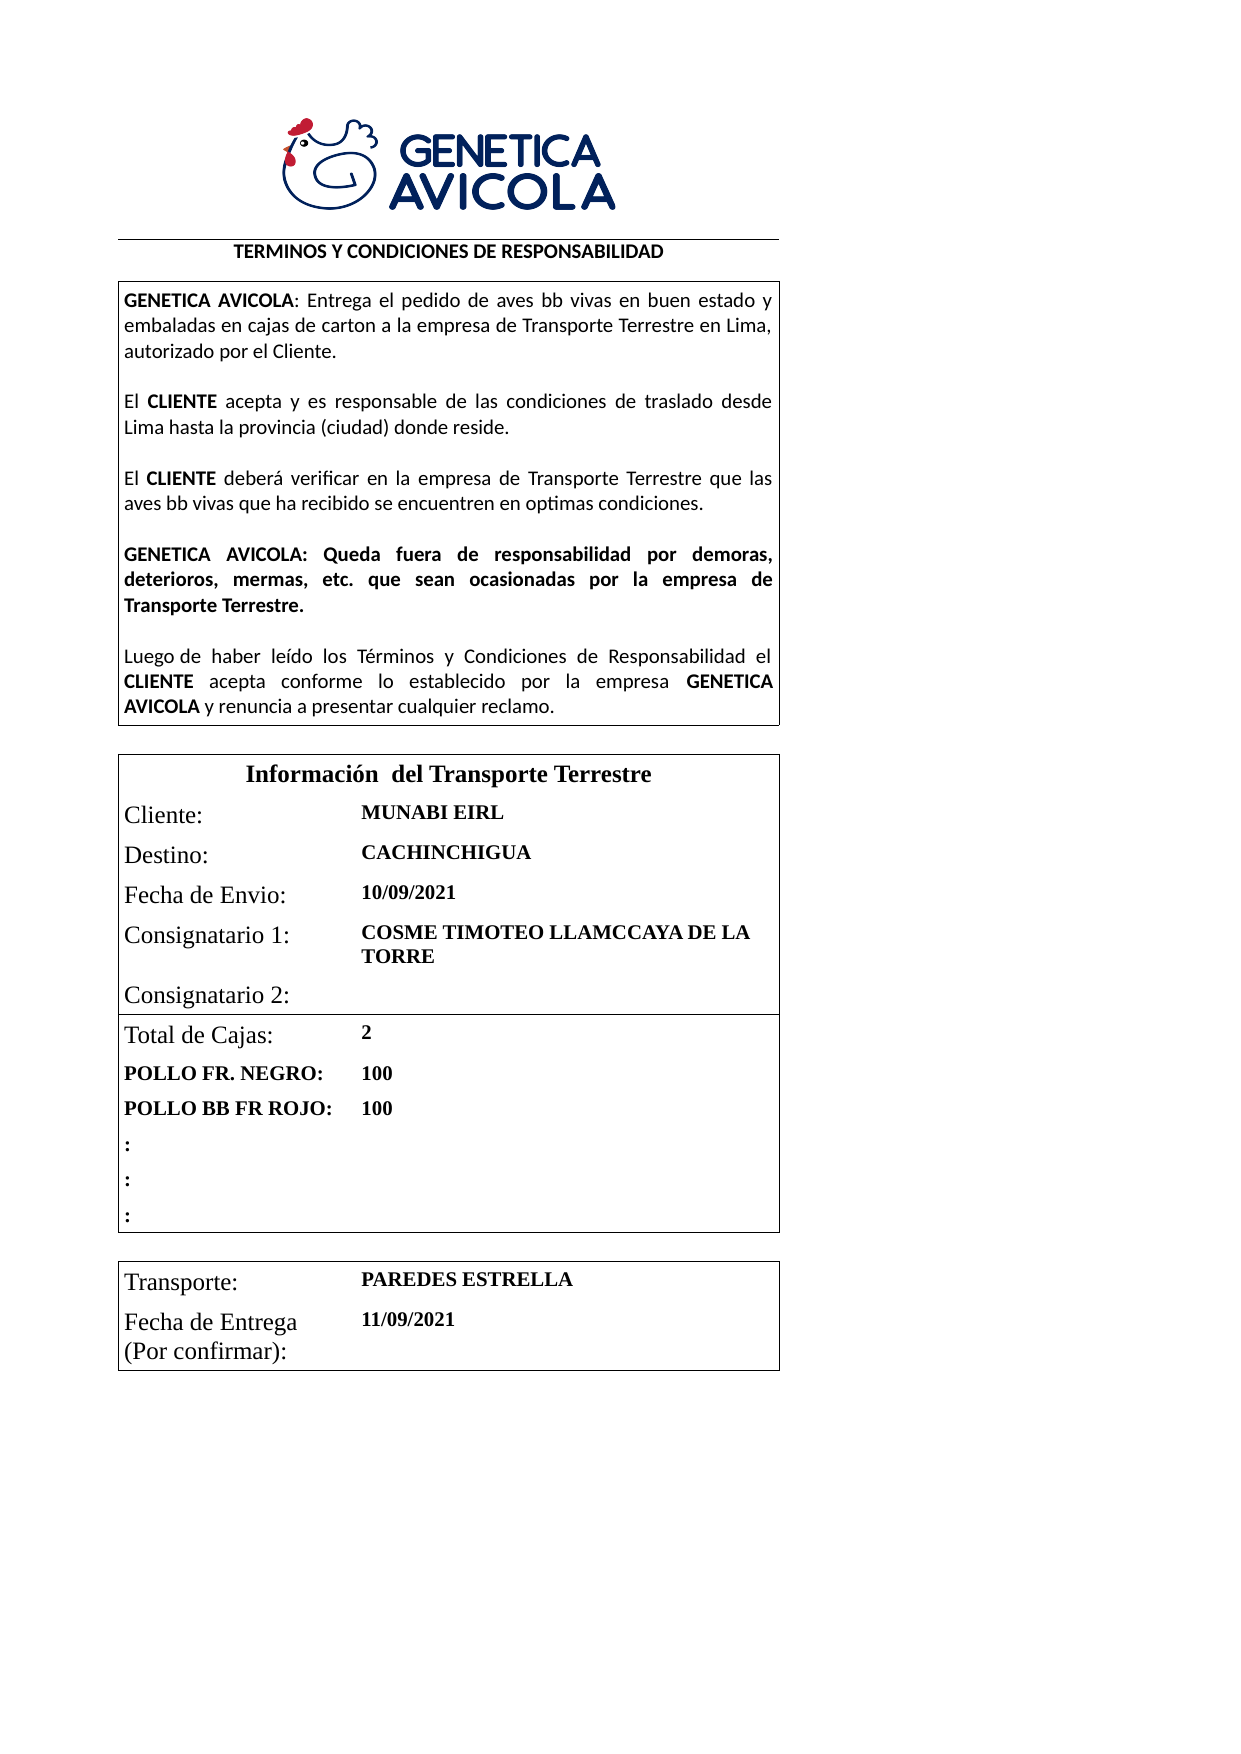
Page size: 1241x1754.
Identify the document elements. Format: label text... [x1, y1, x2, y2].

table_cell [356, 1197, 779, 1232]
table_cell CACHINCHIGUA [356, 834, 779, 874]
table_cell [356, 1233, 779, 1261]
table_cell 11/09/2021 [356, 1301, 779, 1370]
table_cell PAREDES ESTRELLA [356, 1262, 779, 1301]
table_cell [356, 974, 779, 1014]
table_cell Total de Cajas: [119, 1015, 356, 1055]
picture [282, 118, 616, 210]
table_cell [356, 1126, 779, 1161]
table_cell [118, 1233, 356, 1261]
table_cell Fecha de Envio: [119, 874, 356, 914]
table_cell MUNABI EIRL [356, 794, 779, 834]
table_header Información del Transporte Terrestre [119, 755, 779, 794]
table_cell 100 [356, 1090, 779, 1126]
table_cell [356, 1161, 779, 1197]
table_cell 10/09/2021 [356, 874, 779, 914]
table_cell 100 [356, 1055, 779, 1090]
table_cell Transporte: [119, 1262, 356, 1301]
table_cell : [119, 1161, 356, 1197]
table_cell Consignatario 1: [119, 915, 356, 974]
table_cell POLLO BB FR ROJO: [119, 1090, 356, 1126]
table_cell POLLO FR. NEGRO: [119, 1055, 356, 1090]
table_cell 2 [356, 1015, 779, 1055]
table_cell Destino: [119, 834, 356, 874]
table_header TERMINOS Y CONDICIONES DE RESPONSABILIDAD [118, 240, 779, 281]
table_cell Consignatario 2: [119, 974, 356, 1014]
table_cell : [119, 1126, 356, 1161]
table_cell GENETICA AVICOLA: Entrega el pedido de aves bb vivas en buen estado y embaladas en cajas de carton a la empresa de Transporte Terrestre en Lima, autorizado por el Cliente. El CLIENTE acepta y es responsable de las condiciones de traslado desde Lima hasta la provincia (ciudad) donde reside. El CLIENTE deberá verificar en la empresa de Transporte Terrestre que las aves bb vivas que ha recibido se encuentren en optimas condiciones. GENETICA AVICOLA: Queda fuera de responsabilidad por demoras, deterioros, mermas, etc. que sean ocasionadas por la empresa de Transporte Terrestre. Luego de haber leído los Términos y Condiciones de Responsabilidad el CLIENTE acepta conforme lo establecido por la empresa GENETICA AVICOLA y renuncia a presentar cualquier reclamo. [119, 282, 779, 725]
table_cell Cliente: [119, 794, 356, 834]
table_cell Fecha de Entrega (Por confirmar): [119, 1301, 356, 1370]
table_cell COSME TIMOTEO LLAMCCAYA DE LA TORRE [356, 915, 779, 974]
table_cell : [119, 1197, 356, 1232]
